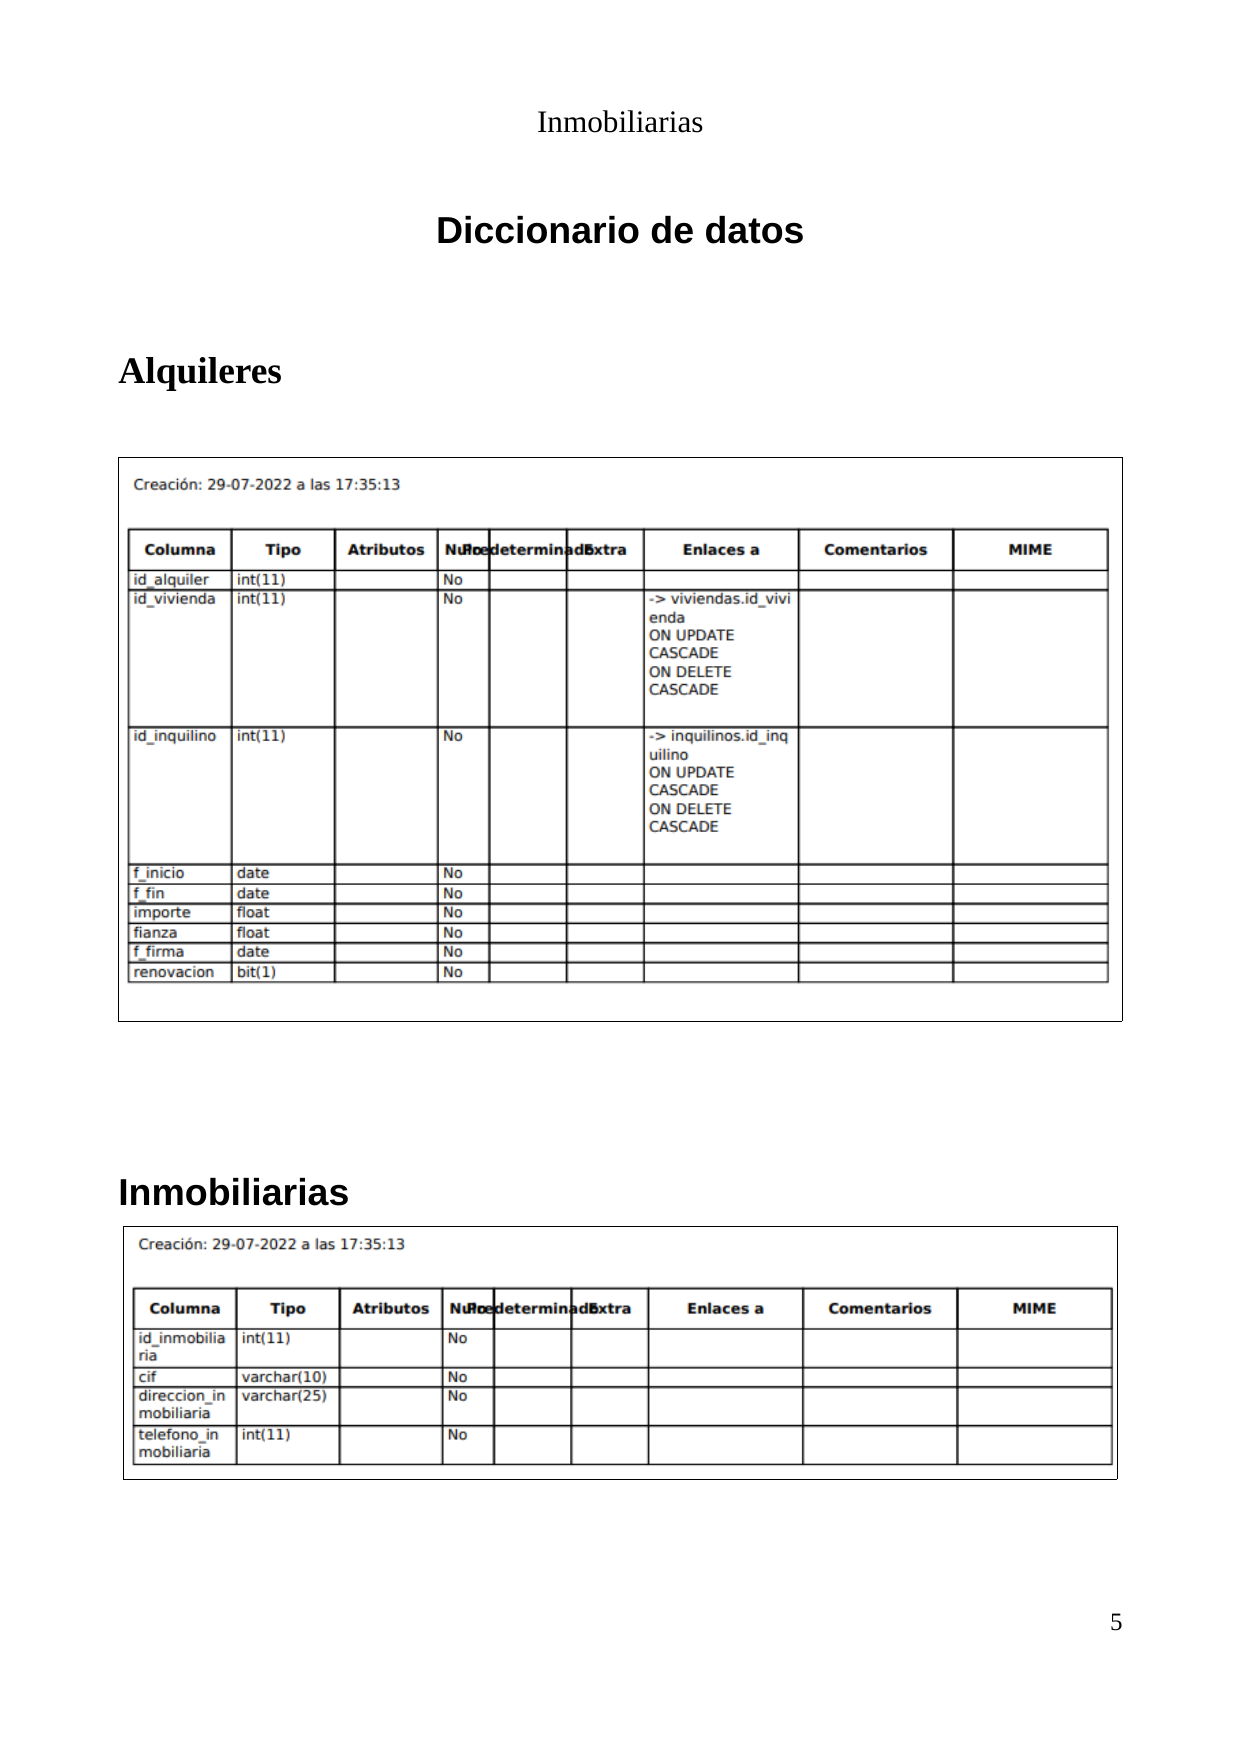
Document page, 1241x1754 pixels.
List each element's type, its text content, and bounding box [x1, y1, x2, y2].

picture [121, 460, 1119, 1018]
subtitle Inmobiliarias [118, 1170, 1122, 1213]
picture [126, 1228, 1115, 1477]
subtitle Diccionario de datos [118, 208, 1122, 251]
subtitle Alquileres [118, 348, 1122, 392]
